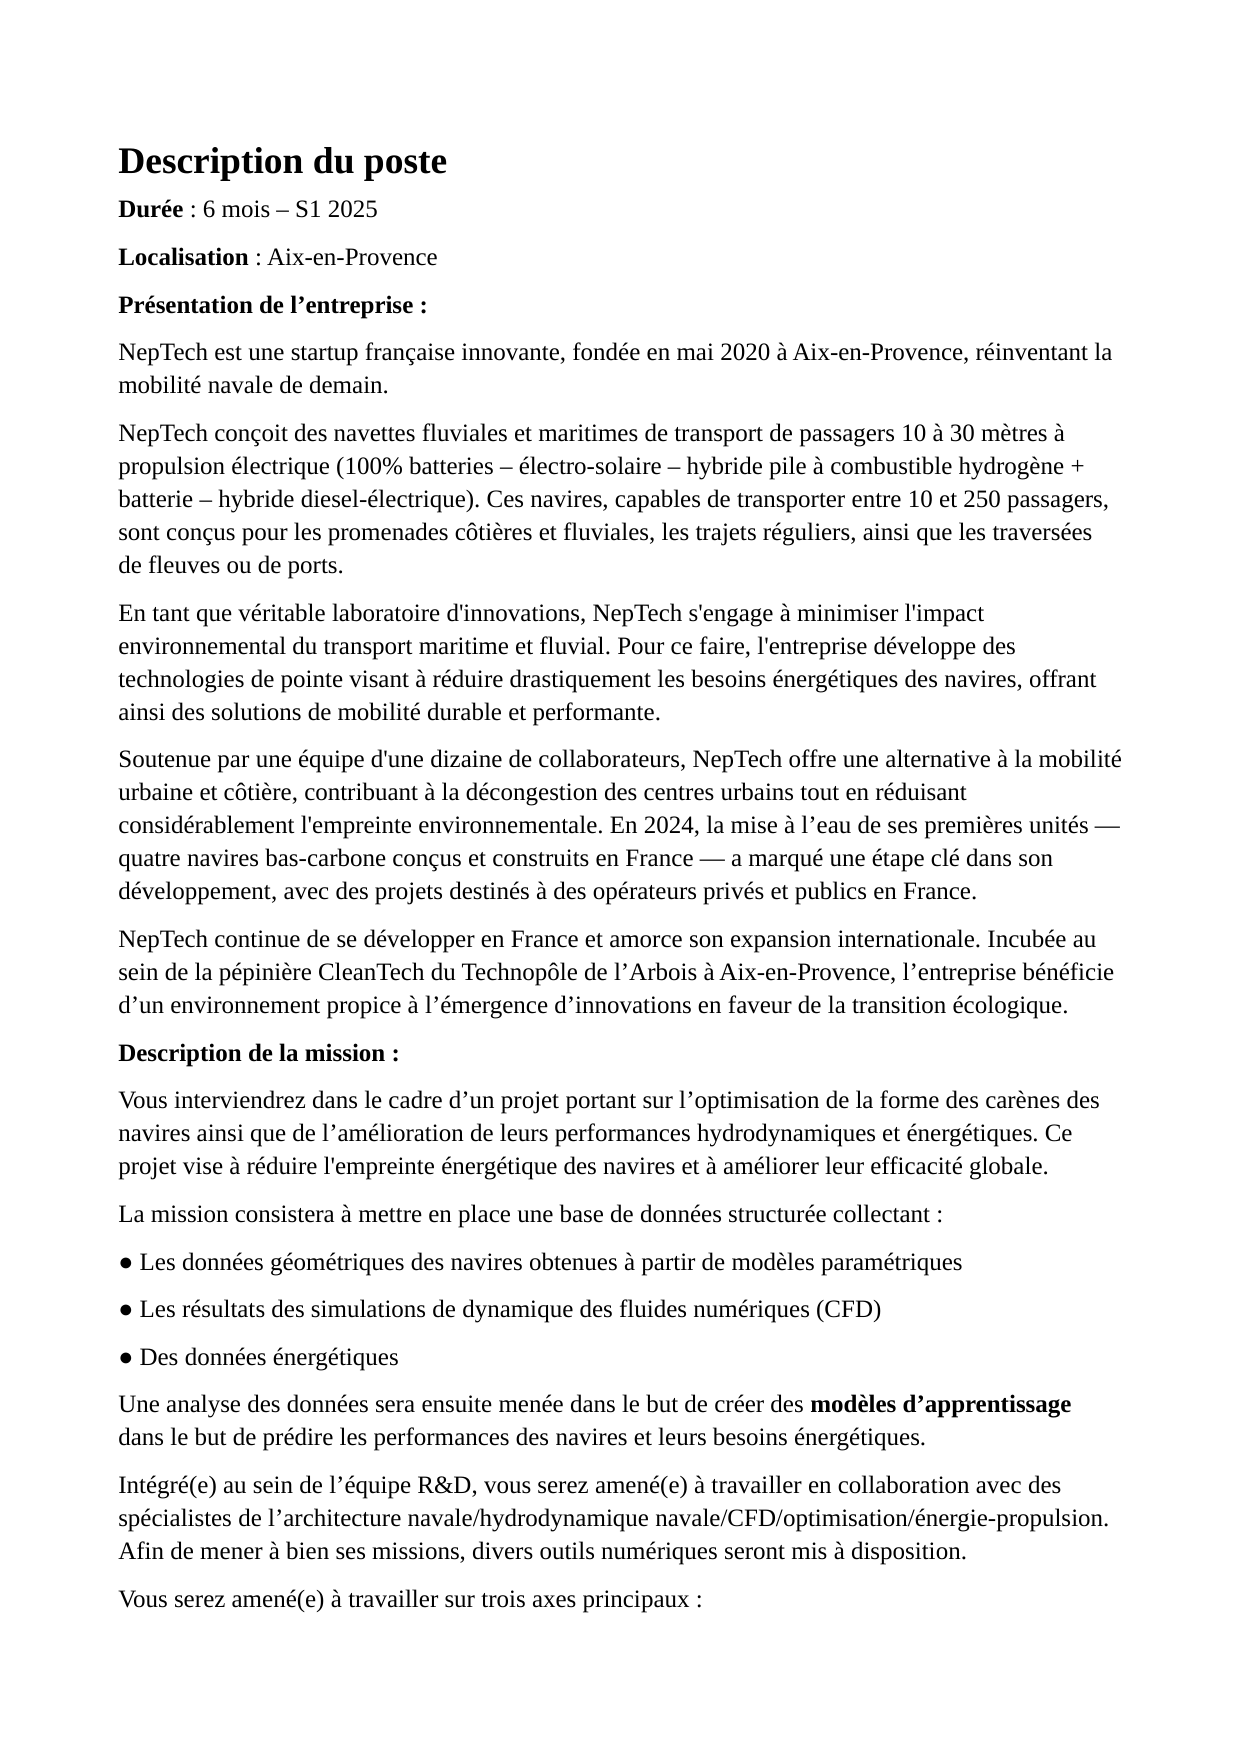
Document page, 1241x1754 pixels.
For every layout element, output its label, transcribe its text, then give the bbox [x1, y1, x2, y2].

text Durée : 6 mois – S1 2025 [118, 194, 1122, 223]
text Présentation de l’entreprise : [118, 290, 1122, 318]
text Vous interviendrez dans le cadre d’un projet portant sur l’optimisation de la forme des carènes des navires ainsi que de l’amélioration de leurs performances hydrodynamiques et énergétiques. Ce projet vise à réduire l'empreinte énergétique des navires et à améliorer leur efficacité globale. [118, 1085, 1122, 1180]
text Description de la mission : [118, 1038, 1122, 1066]
text ● Des données énergétiques [118, 1342, 1122, 1371]
text ● Les données géométriques des navires obtenues à partir de modèles paramétriques [118, 1247, 1122, 1275]
text NepTech continue de se développer en France et amorce son expansion internationale. Incubée au sein de la pépinière CleanTech du Technopôle de l’Arbois à Aix-en-Provence, l’entreprise bénéficie d’un environnement propice à l’émergence d’innovations en faveur de la transition écologique. [118, 924, 1122, 1019]
text NepTech conçoit des navettes fluviales et maritimes de transport de passagers 10 à 30 mètres à propulsion électrique (100% batteries – électro-solaire – hybride pile à combustible hydrogène + batterie – hybride diesel-électrique). Ces navires, capables de transporter entre 10 et 250 passagers, sont conçus pour les promenades côtières et fluviales, les trajets réguliers, ainsi que les traversées de fleuves ou de ports. [118, 418, 1122, 579]
text Une analyse des données sera ensuite menée dans le but de créer des modèles d’apprentissage dans le but de prédire les performances des navires et leurs besoins énergétiques. [118, 1389, 1122, 1451]
subtitle Description du poste [118, 139, 1122, 182]
text Vous serez amené(e) à travailler sur trois axes principaux : [118, 1584, 1122, 1612]
text Soutenue par une équipe d'une dizaine de collaborateurs, NepTech offre une alternative à la mobilité urbaine et côtière, contribuant à la décongestion des centres urbains tout en réduisant considérablement l'empreinte environnementale. En 2024, la mise à l’eau de ses premières unités — quatre navires bas-carbone conçus et construits en France — a marqué une étape clé dans son développement, avec des projets destinés à des opérateurs privés et publics en France. [118, 744, 1122, 905]
text En tant que véritable laboratoire d'innovations, NepTech s'engage à minimiser l'impact environnemental du transport maritime et fluvial. Pour ce faire, l'entreprise développe des technologies de pointe visant à réduire drastiquement les besoins énergétiques des navires, offrant ainsi des solutions de mobilité durable et performante. [118, 598, 1122, 726]
text Localisation : Aix-en-Provence [118, 242, 1122, 271]
text ● Les résultats des simulations de dynamique des fluides numériques (CFD) [118, 1294, 1122, 1323]
text Intégré(e) au sein de l’équipe R&D, vous serez amené(e) à travailler en collaboration avec des spécialistes de l’architecture navale/hydrodynamique navale/CFD/optimisation/énergie-propulsion. Afin de mener à bien ses missions, divers outils numériques seront mis à disposition. [118, 1470, 1122, 1565]
text La mission consistera à mettre en place une base de données structurée collectant : [118, 1199, 1122, 1228]
text NepTech est une startup française innovante, fondée en mai 2020 à Aix-en-Provence, réinventant la mobilité navale de demain. [118, 337, 1122, 399]
